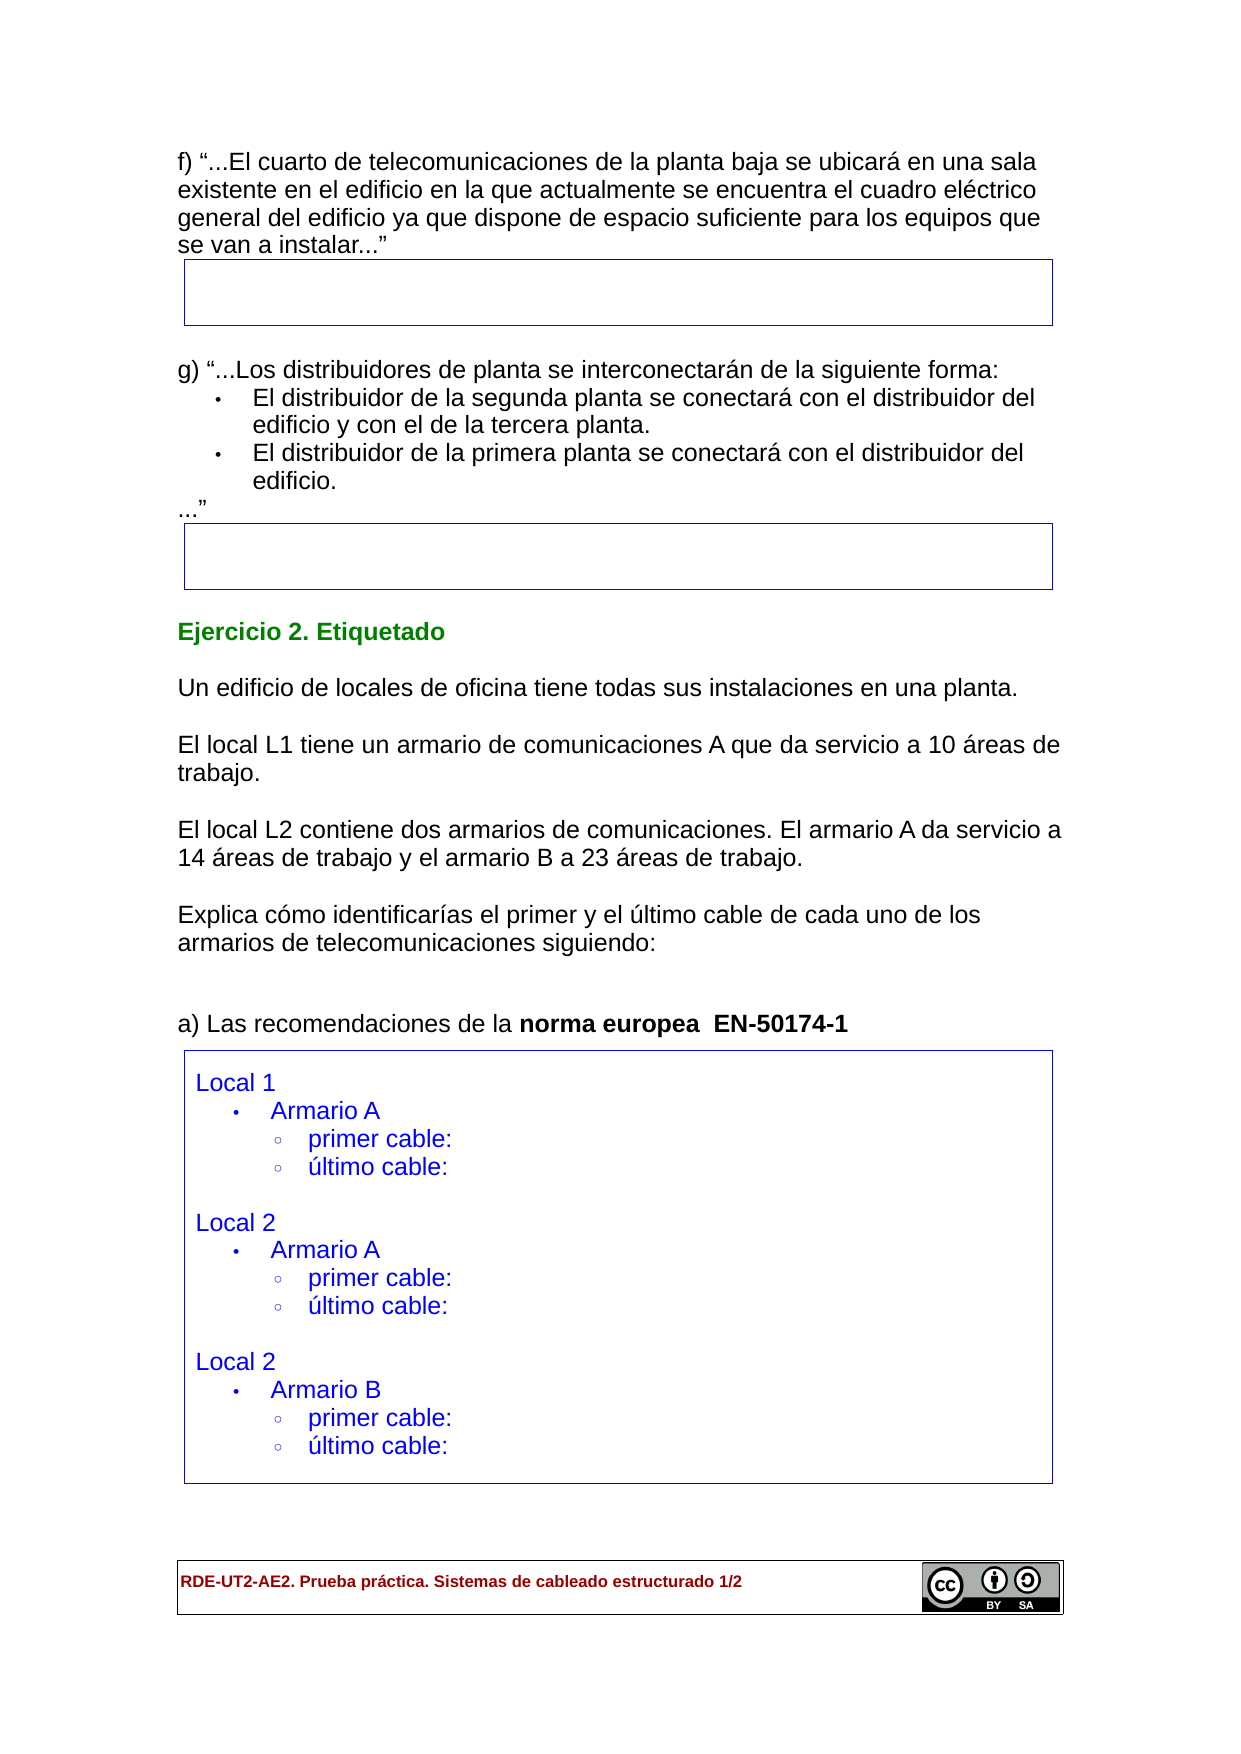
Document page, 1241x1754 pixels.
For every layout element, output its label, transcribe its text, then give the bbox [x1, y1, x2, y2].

list El distribuidor de la primera planta se conectará con el distribuidor del edificio. [215, 439, 1063, 495]
text Ejercicio 2. Etiquetado [177, 618, 1063, 646]
list El distribuidor de la segunda planta se conectará con el distribuidor del edificio y con el de la tercera planta. [215, 383, 1063, 439]
table_header [185, 524, 1052, 589]
text Explica cómo identificarías el primer y el último cable de cada uno de los armarios de telecomunicaciones siguiendo: [177, 901, 1063, 957]
table_header [185, 260, 1052, 325]
text a) Las recomendaciones de la norma europea EN-50174-1 [177, 1010, 1063, 1038]
table_header Local 1 Armario A primer cable: último cable: Local 2 Armario A primer cable: último cable: Local 2 Armario B primer cable: último cable: [185, 1051, 1052, 1483]
picture [922, 1562, 1060, 1612]
text El local L2 contiene dos armarios de comunicaciones. El armario A da servicio a 14 áreas de trabajo y el armario B a 23 áreas de trabajo. [177, 816, 1063, 872]
text g) “...Los distribuidores de planta se interconectarán de la siguiente forma: [177, 356, 1063, 383]
text f) “...El cuarto de telecomunicaciones de la planta baja se ubicará en una sala existente en el edificio en la que actualmente se encuentra el cuadro eléctrico general del edificio ya que dispone de espacio suficiente para los equipos que se van a instalar...” [177, 148, 1063, 259]
text El local L1 tiene un armario de comunicaciones A que da servicio a 10 áreas de trabajo. [177, 731, 1063, 787]
text Un edificio de locales de oficina tiene todas sus instalaciones en una planta. [177, 674, 1063, 702]
text ...” [177, 495, 1063, 523]
